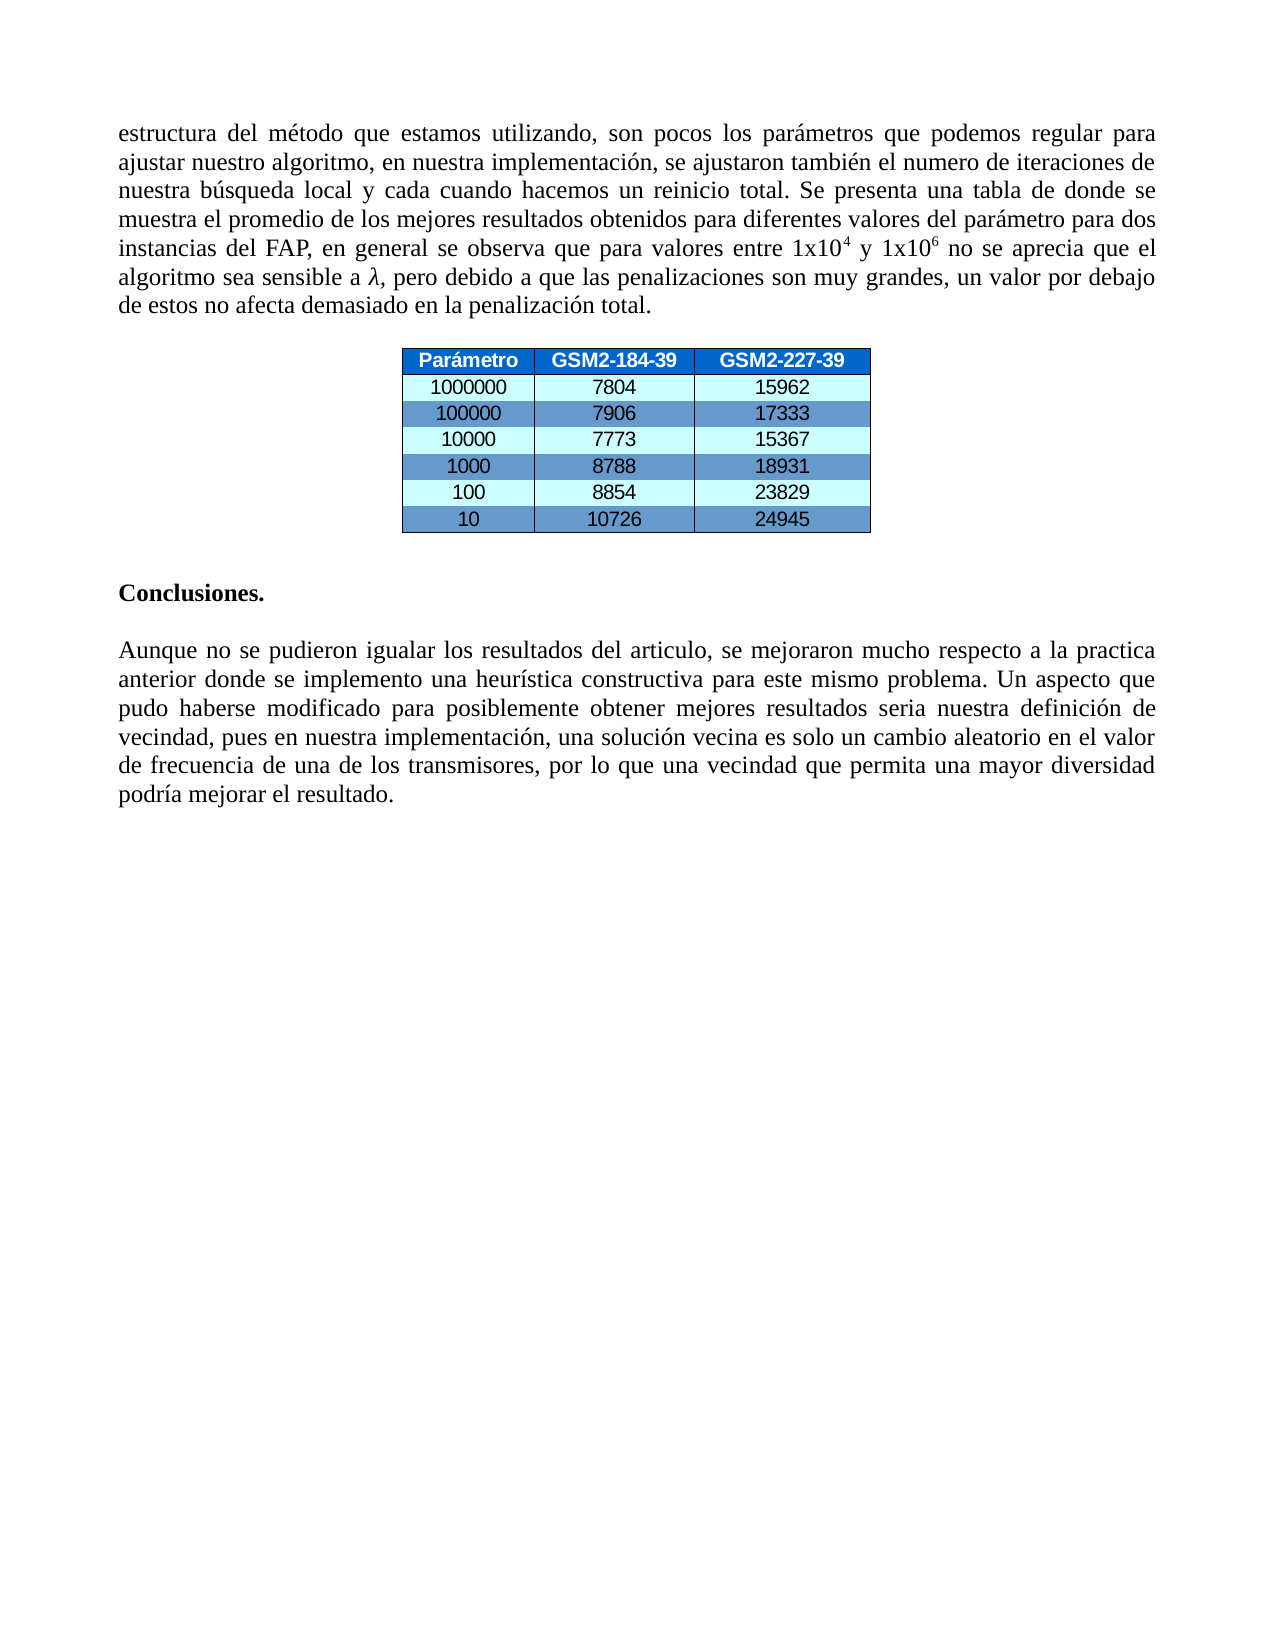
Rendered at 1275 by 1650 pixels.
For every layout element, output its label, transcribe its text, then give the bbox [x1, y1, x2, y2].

text estructura del método que estamos utilizando, son pocos los parámetros que podemos regular para ajustar nuestro algoritmo, en nuestra implementación, se ajustaron también el numero de iteraciones de nuestra búsqueda local y cada cuando hacemos un reinicio total. Se presenta una tabla de donde se muestra el promedio de los mejores resultados obtenidos para diferentes valores del parámetro para dos instancias del FAP, en general se observa que para valores entre 1x104 y 1x106 no se aprecia que el algoritmo sea sensible a λ, pero debido a que las penalizaciones son muy grandes, un valor por debajo de estos no afecta demasiado en la penalización total. [118, 118, 1157, 319]
text Conclusiones. [118, 578, 1157, 607]
text Aunque no se pudieron igualar los resultados del articulo, se mejoraron mucho respecto a la practica anterior donde se implemento una heurística constructiva para este mismo problema. Un aspecto que pudo haberse modificado para posiblemente obtener mejores resultados seria nuestra definición de vecindad, pues en nuestra implementación, una solución vecina es solo un cambio aleatorio en el valor de frecuencia de una de los transmisores, por lo que una vecindad que permita una mayor diversidad podría mejorar el resultado. [118, 636, 1157, 808]
